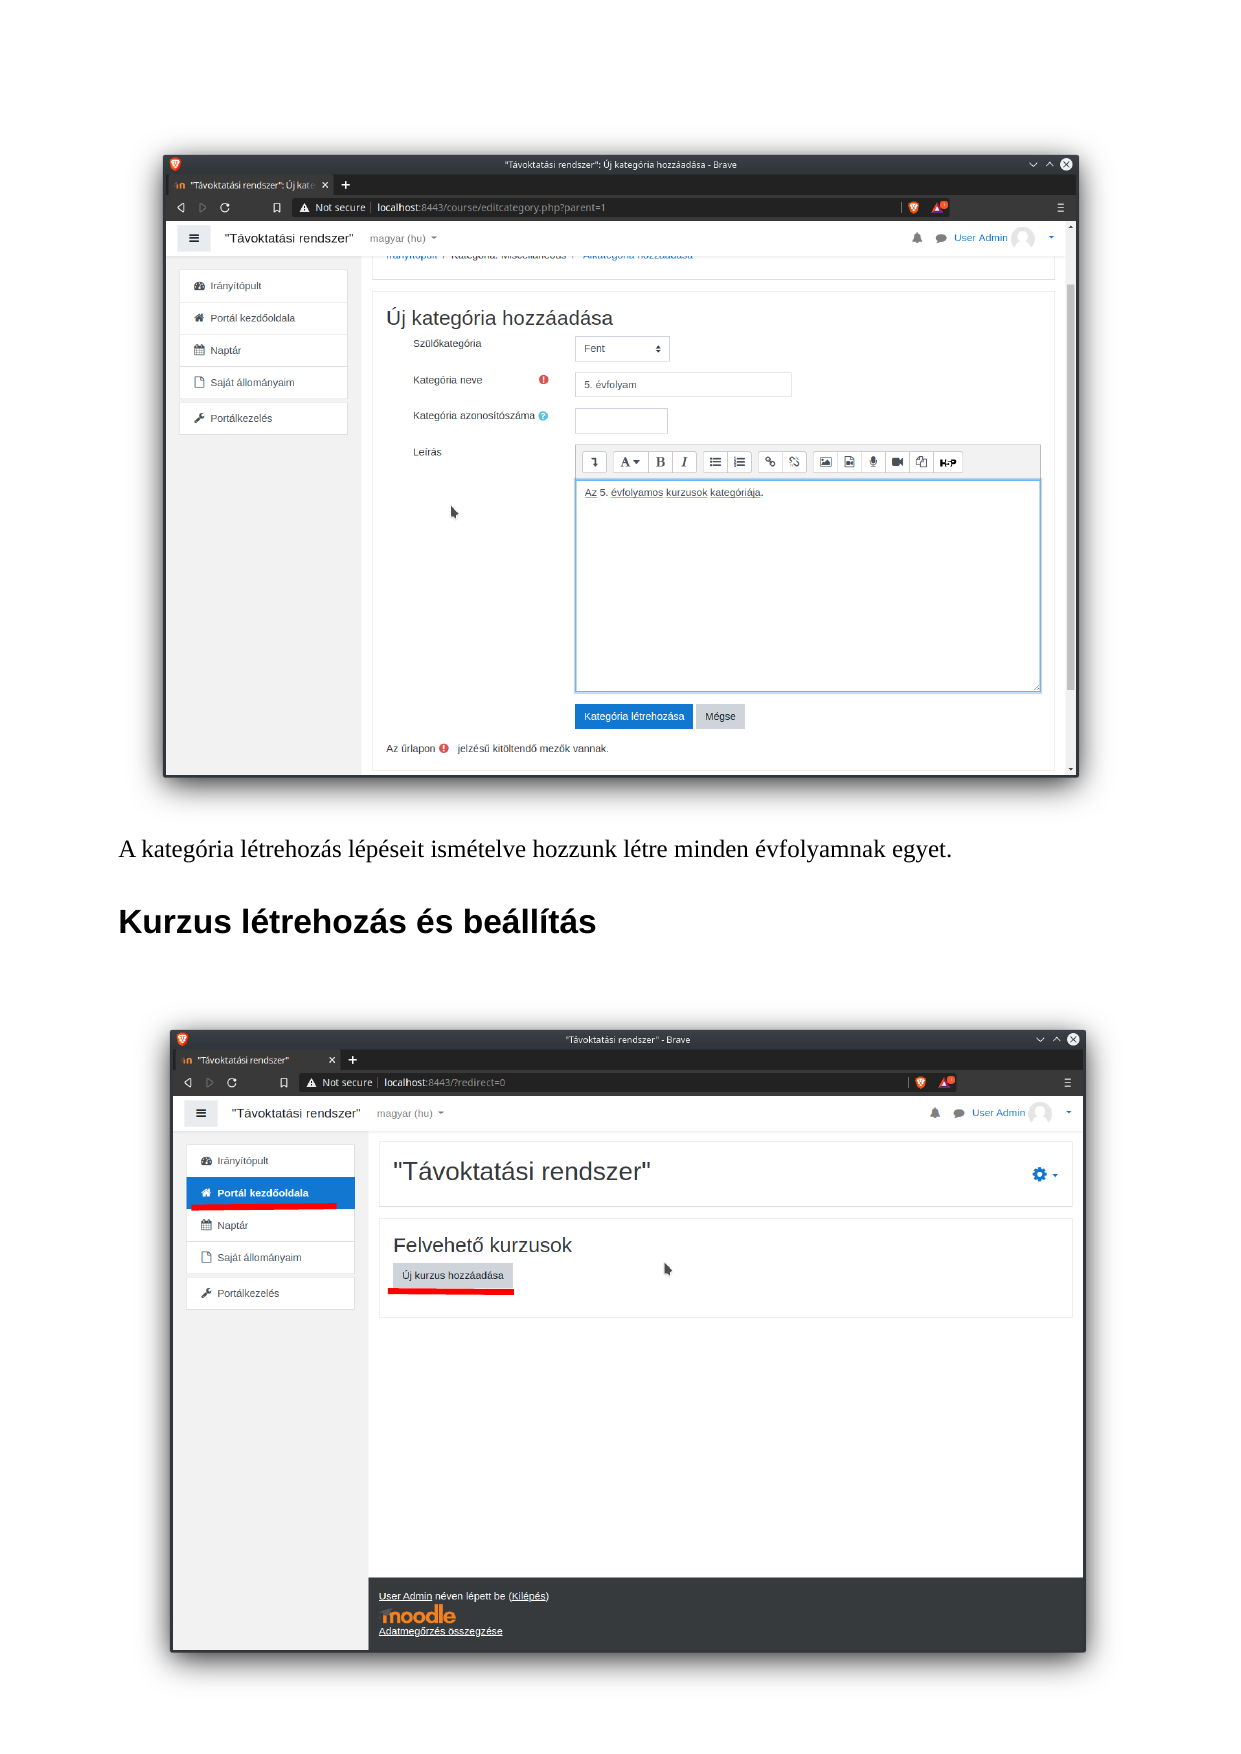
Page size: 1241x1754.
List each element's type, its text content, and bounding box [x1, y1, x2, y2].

text A kategória létrehozás lépéseit ismételve hozzunk létre minden évfolyamnak egyet. [118, 830, 1122, 863]
subtitle Kurzus létrehozás és beállítás [118, 902, 1122, 941]
picture [125, 993, 1130, 1705]
picture [118, 118, 1123, 830]
